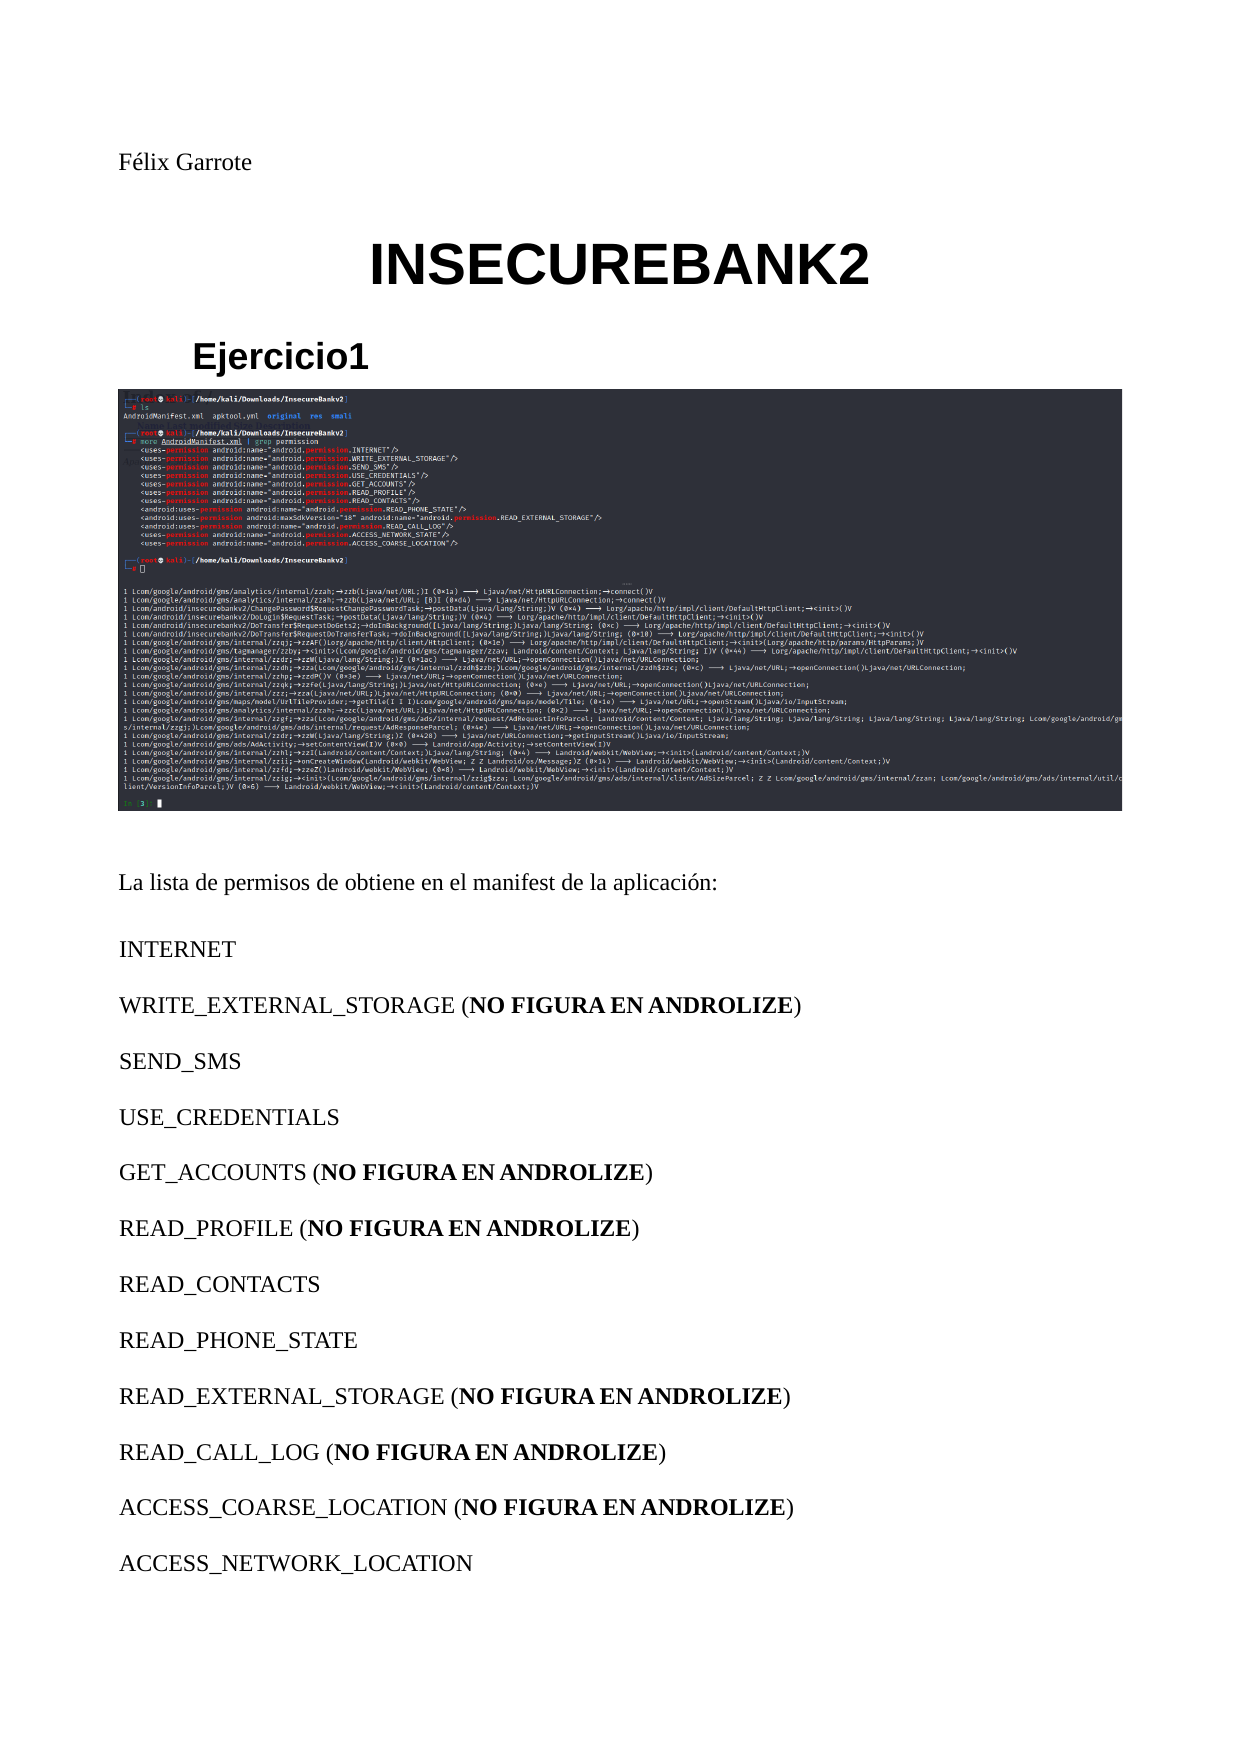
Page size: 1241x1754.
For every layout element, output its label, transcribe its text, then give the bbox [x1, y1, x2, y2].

title INSECUREBANK2 [118, 229, 1122, 296]
text SEND_SMS [119, 1047, 1122, 1074]
text READ_EXTERNAL_STORAGE (NO FIGURA EN ANDROLIZE) [119, 1382, 1122, 1409]
text USE_CREDENTIALS [119, 1103, 1122, 1130]
text ACCESS_COARSE_LOCATION (NO FIGURA EN ANDROLIZE) [119, 1493, 1122, 1521]
text READ_PROFILE (NO FIGURA EN ANDROLIZE) [119, 1214, 1122, 1242]
text READ_CONTACTS [119, 1270, 1122, 1298]
picture [118, 389, 1123, 811]
subtitle Ejercicio1 [118, 334, 1122, 377]
text GET_ACCOUNTS (NO FIGURA EN ANDROLIZE) [119, 1158, 1122, 1186]
text La lista de permisos de obtiene en el manifest de la aplicación: [118, 868, 1122, 896]
text READ_PHONE_STATE [119, 1326, 1122, 1353]
text Félix Garrote [118, 147, 1122, 176]
text INTERNET [119, 935, 1122, 963]
text ACCESS_NETWORK_LOCATION [119, 1549, 1122, 1577]
text WRITE_EXTERNAL_STORAGE (NO FIGURA EN ANDROLIZE) [119, 991, 1122, 1018]
text READ_CALL_LOG (NO FIGURA EN ANDROLIZE) [119, 1438, 1122, 1465]
